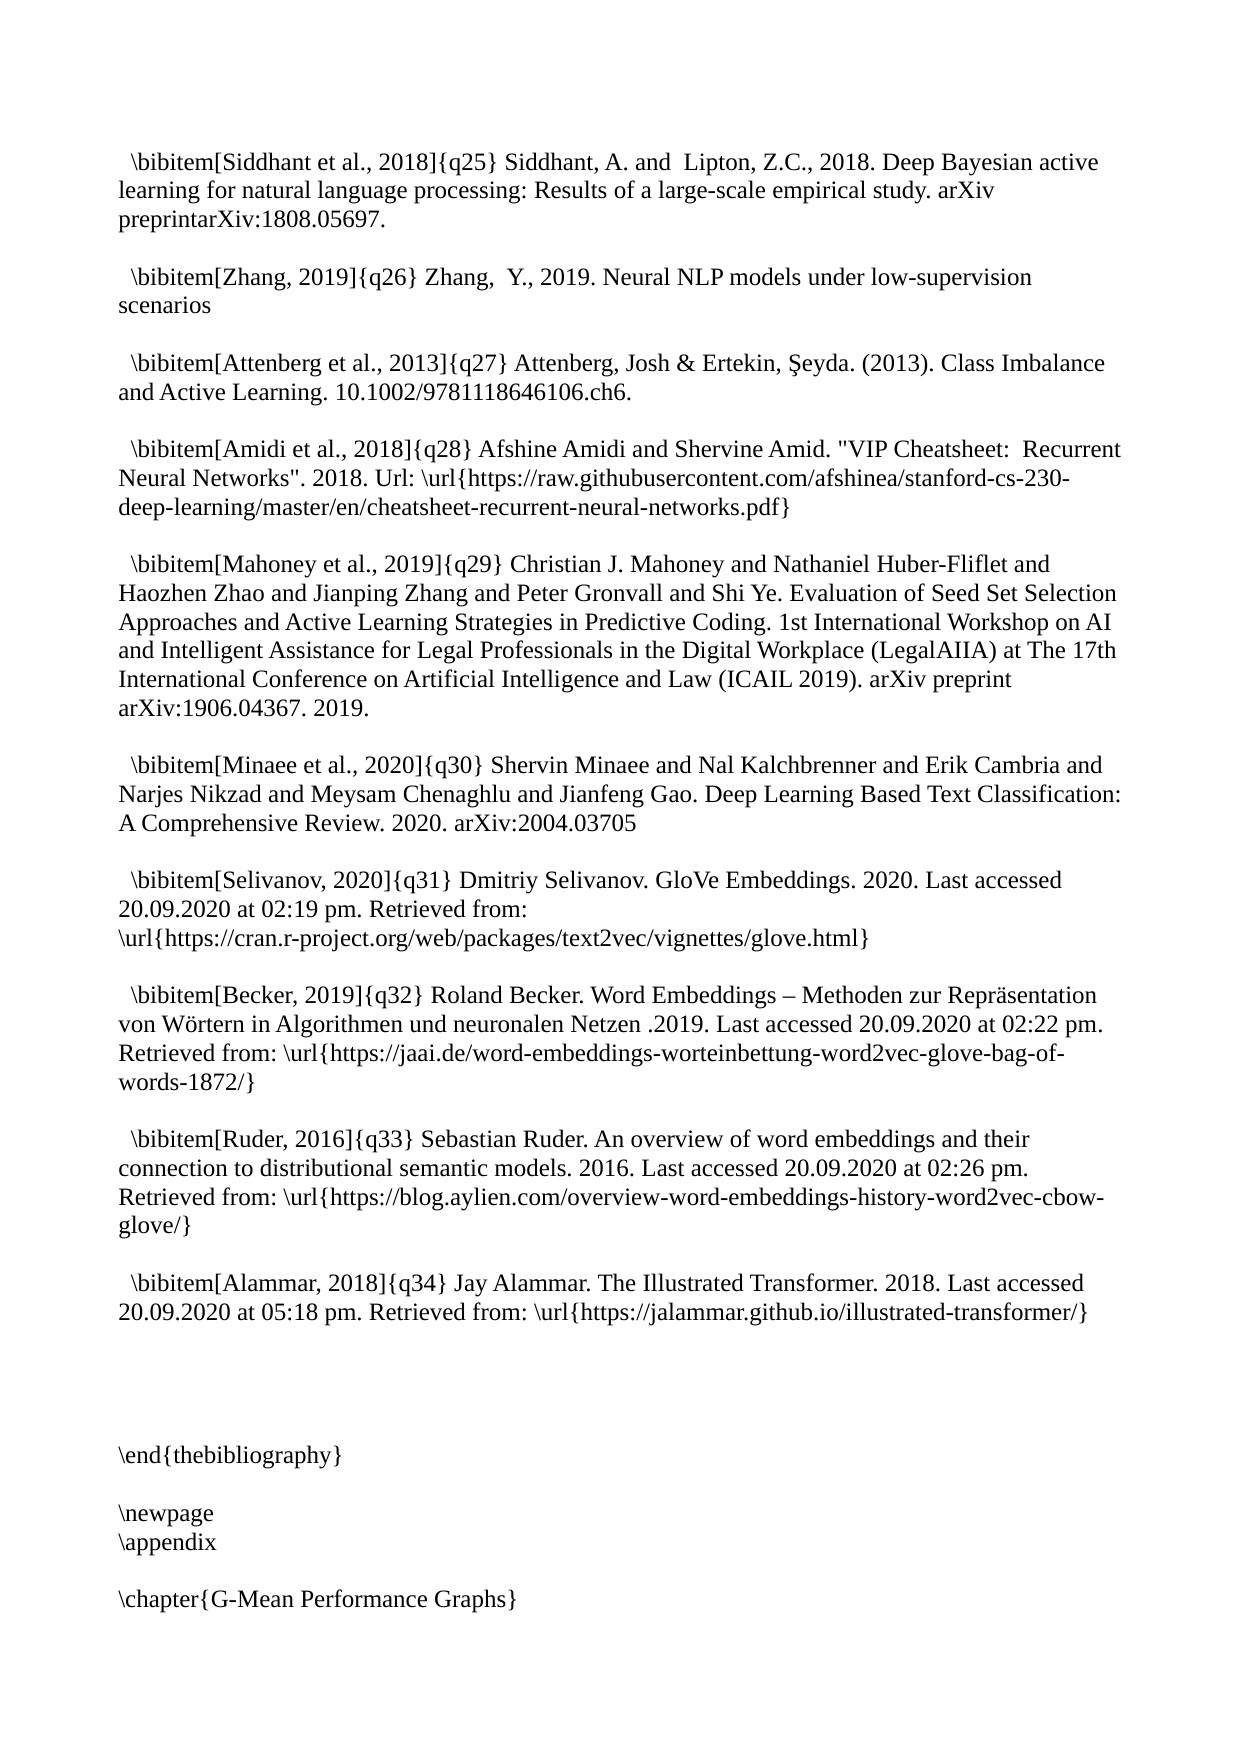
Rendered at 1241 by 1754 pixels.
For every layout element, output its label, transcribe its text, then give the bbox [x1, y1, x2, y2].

text \bibitem[Alammar, 2018]{q34} Jay Alammar. The Illustrated Transformer. 2018. Last accessed 20.09.2020 at 05:18 pm. Retrieved from: \url{https://jalammar.github.io/illustrated-transformer/} [118, 1268, 1122, 1326]
text \bibitem[Attenberg et al., 2013]{q27} Attenberg, Josh & Ertekin, Şeyda. (2013). Class Imbalance and Active Learning. 10.1002/9781118646106.ch6. [118, 348, 1122, 406]
text \bibitem[Selivanov, 2020]{q31} Dmitriy Selivanov. GloVe Embeddings. 2020. Last accessed 20.09.2020 at 02:19 pm. Retrieved from: \url{https://cran.r-project.org/web/packages/text2vec/vignettes/glove.html} [118, 866, 1122, 952]
text \bibitem[Minaee et al., 2020]{q30} Shervin Minaee and Nal Kalchbrenner and Erik Cambria and Narjes Nikzad and Meysam Chenaghlu and Jianfeng Gao. Deep Learning Based Text Classification: A Comprehensive Review. 2020. arXiv:2004.03705 [118, 751, 1122, 837]
text \newpage [118, 1498, 1122, 1527]
text \appendix [118, 1527, 1122, 1556]
text \bibitem[Ruder, 2016]{q33} Sebastian Ruder. An overview of word embeddings and their connection to distributional semantic models. 2016. Last accessed 20.09.2020 at 02:26 pm. Retrieved from: \url{https://blog.aylien.com/overview-word-embeddings-history-word2vec-cbow-glove/} [118, 1124, 1122, 1239]
text \bibitem[Mahoney et al., 2019]{q29} Christian J. Mahoney and Nathaniel Huber-Fliflet and Haozhen Zhao and Jianping Zhang and Peter Gronvall and Shi Ye. Evaluation of Seed Set Selection Approaches and Active Learning Strategies in Predictive Coding. 1st International Workshop on AI and Intelligent Assistance for Legal Professionals in the Digital Workplace (LegalAIIA) at The 17th International Conference on Artificial Intelligence and Law (ICAIL 2019). arXiv preprint arXiv:1906.04367. 2019. [118, 549, 1122, 722]
text \chapter{G-Mean Performance Graphs} [118, 1584, 1122, 1613]
text \bibitem[Siddhant et al., 2018]{q25} Siddhant, A. and Lipton, Z.C., 2018. Deep Bayesian active learning for natural language processing: Results of a large-scale empirical study. arXiv preprintarXiv:1808.05697. [118, 147, 1122, 233]
text \bibitem[Becker, 2019]{q32} Roland Becker. Word Embeddings – Methoden zur Repräsentation von Wörtern in Algorithmen und neuronalen Netzen .2019. Last accessed 20.09.2020 at 02:22 pm. Retrieved from: \url{https://jaai.de/word-embeddings-worteinbettung-word2vec-glove-bag-of-words-1872/} [118, 981, 1122, 1096]
text \bibitem[Zhang, 2019]{q26} Zhang, Y., 2019. Neural NLP models under low-supervision scenarios [118, 262, 1122, 319]
text \end{thebibliography} [118, 1441, 1122, 1469]
text \bibitem[Amidi et al., 2018]{q28} Afshine Amidi and Shervine Amid. "VIP Cheatsheet: Recurrent Neural Networks". 2018. Url: \url{https://raw.githubusercontent.com/afshinea/stanford-cs-230-deep-learning/master/en/cheatsheet-recurrent-neural-networks.pdf} [118, 434, 1122, 521]
